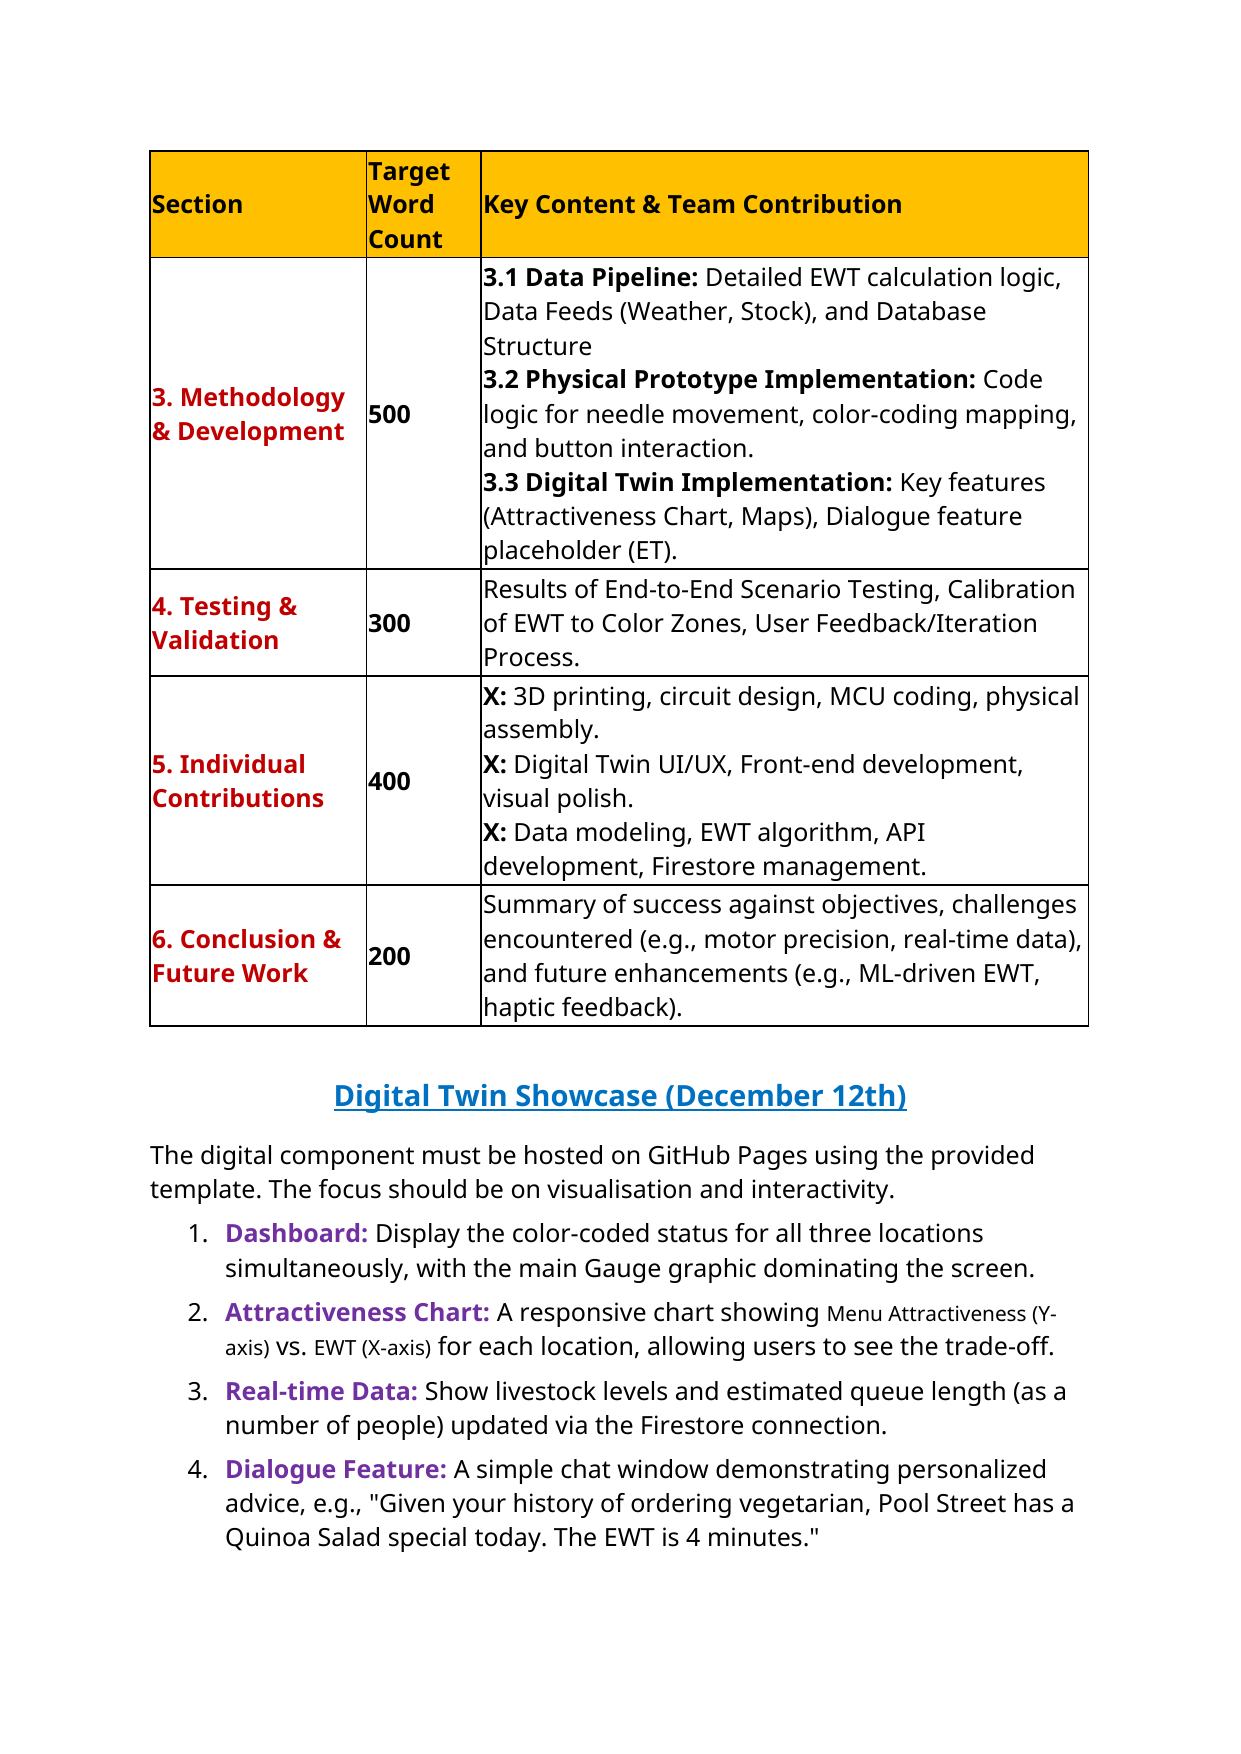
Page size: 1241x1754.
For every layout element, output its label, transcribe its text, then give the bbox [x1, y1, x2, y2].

text Digital Twin Showcase (December 12th) [150, 1075, 1090, 1115]
table_header Target Word Count [367, 152, 480, 257]
table_cell X: 3D printing, circuit design, MCU coding, physical assembly. X: Digital Twin UI/UX, Front-end development, visual polish. X: Data modeling, EWT algorithm, API development, Firestore management. [482, 677, 1088, 884]
table_cell 5. Individual Contributions [151, 677, 366, 884]
table_cell 300 [367, 570, 480, 675]
table_cell 6. Conclusion & Future Work [151, 886, 366, 1025]
table_cell Results of End-to-End Scenario Testing, Calibration of EWT to Color Zones, User Feedback/Iteration Process. [482, 570, 1088, 675]
list Real-time Data: Show livestock levels and estimated queue length (as a number of people) updated via the Firestore connection. [187, 1373, 1090, 1441]
table_header Section [151, 152, 366, 257]
table_header Key Content & Team Contribution [482, 152, 1088, 257]
table_cell 500 [367, 258, 480, 568]
list Attractiveness Chart: A responsive chart showing Menu Attractiveness (Y-axis) vs. EWT (X-axis) for each location, allowing users to see the trade-off. [187, 1295, 1090, 1363]
table_cell 400 [367, 677, 480, 884]
table_cell 200 [367, 886, 480, 1025]
list Dashboard: Display the color-coded status for all three locations simultaneously, with the main Gauge graphic dominating the screen. [187, 1216, 1090, 1284]
table_cell 3. Methodology & Development [151, 258, 366, 568]
list Dialogue Feature: A simple chat window demonstrating personalized advice, e.g., "Given your history of ordering vegetarian, Pool Street has a Quinoa Salad special today. The EWT is 4 minutes." [187, 1452, 1090, 1554]
table_cell 4. Testing & Validation [151, 570, 366, 675]
text The digital component must be hosted on GitHub Pages using the provided template. The focus should be on visualisation and interactivity. [150, 1138, 1090, 1206]
table_cell Summary of success against objectives, challenges encountered (e.g., motor precision, real-time data), and future enhancements (e.g., ML-driven EWT, haptic feedback). [482, 886, 1088, 1025]
table_cell 3.1 Data Pipeline: Detailed EWT calculation logic, Data Feeds (Weather, Stock), and Database Structure 3.2 Physical Prototype Implementation: Code logic for needle movement, color-coding mapping, and button interaction. 3.3 Digital Twin Implementation: Key features (Attractiveness Chart, Maps), Dialogue feature placeholder (ET). [482, 258, 1088, 568]
